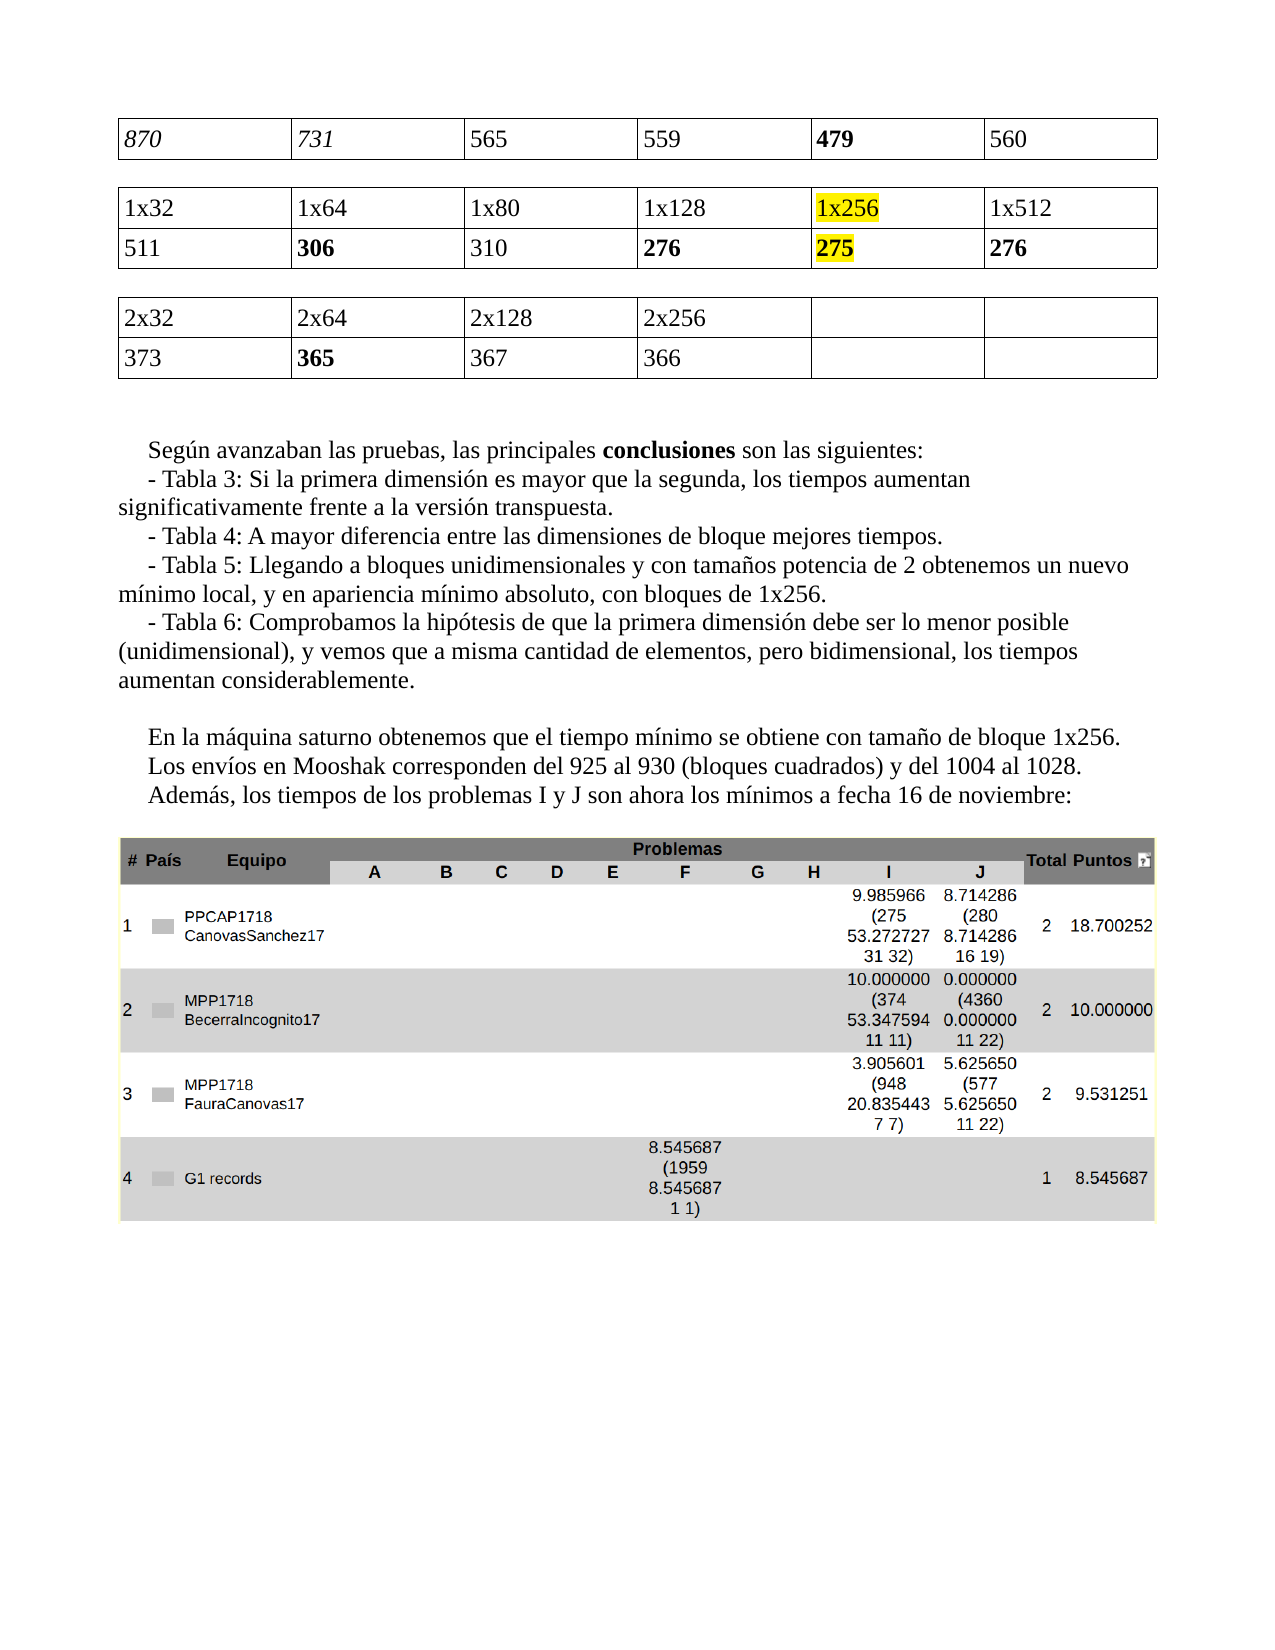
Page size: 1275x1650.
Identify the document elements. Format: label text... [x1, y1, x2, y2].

table_cell [985, 338, 1157, 377]
text - Tabla 6: Comprobamos la hipótesis de que la primera dimensión debe ser lo menor posible (unidimensional), y vemos que a misma cantidad de elementos, pero bidimensional, los tiempos aumentan considerablemente. [118, 607, 1157, 694]
text Además, los tiempos de los problemas I y J son ahora los mínimos a fecha 16 de noviembre: [118, 780, 1157, 809]
table_header 1x64 [292, 188, 464, 228]
text Los envíos en Mooshak corresponden del 925 al 930 (bloques cuadrados) y del 1004 al 1028. [118, 751, 1157, 780]
table_cell 276 [638, 229, 811, 268]
table_header 1x80 [465, 188, 637, 228]
table_cell 511 [119, 229, 291, 268]
picture [118, 837, 1157, 1224]
table_header 1x512 [985, 188, 1157, 228]
text - Tabla 5: Llegando a bloques unidimensionales y con tamaños potencia de 2 obtenemos un nuevo mínimo local, y en apariencia mínimo absoluto, con bloques de 1x256. [118, 550, 1157, 607]
table_cell 560 [985, 119, 1157, 158]
table_cell 559 [638, 119, 811, 158]
table_header 2x256 [638, 298, 811, 337]
table_cell 565 [465, 119, 637, 158]
table_header [812, 298, 984, 337]
table_cell 276 [985, 229, 1157, 268]
text - Tabla 3: Si la primera dimensión es mayor que la segunda, los tiempos aumentan significativamente frente a la versión transpuesta. [118, 464, 1157, 521]
table_cell 310 [465, 229, 637, 268]
table_cell 365 [292, 338, 464, 377]
table_header [985, 298, 1157, 337]
table_cell 367 [465, 338, 637, 377]
table_header 1x256 [812, 188, 984, 228]
table_cell 366 [638, 338, 811, 377]
table_header 2x128 [465, 298, 637, 337]
text Según avanzaban las pruebas, las principales conclusiones son las siguientes: [118, 435, 1157, 464]
table_header 1x128 [638, 188, 811, 228]
table_header 2x32 [119, 298, 291, 337]
table_cell 731 [292, 119, 464, 158]
table_cell 306 [292, 229, 464, 268]
text - Tabla 4: A mayor diferencia entre las dimensiones de bloque mejores tiempos. [118, 521, 1157, 550]
text En la máquina saturno obtenemos que el tiempo mínimo se obtiene con tamaño de bloque 1x256. [118, 722, 1157, 751]
table_header 1x32 [119, 188, 291, 228]
table_cell [812, 338, 984, 377]
table_cell 373 [119, 338, 291, 377]
table_cell 870 [119, 119, 291, 158]
table_cell 479 [812, 119, 984, 158]
table_cell 275 [812, 229, 984, 268]
table_header 2x64 [292, 298, 464, 337]
